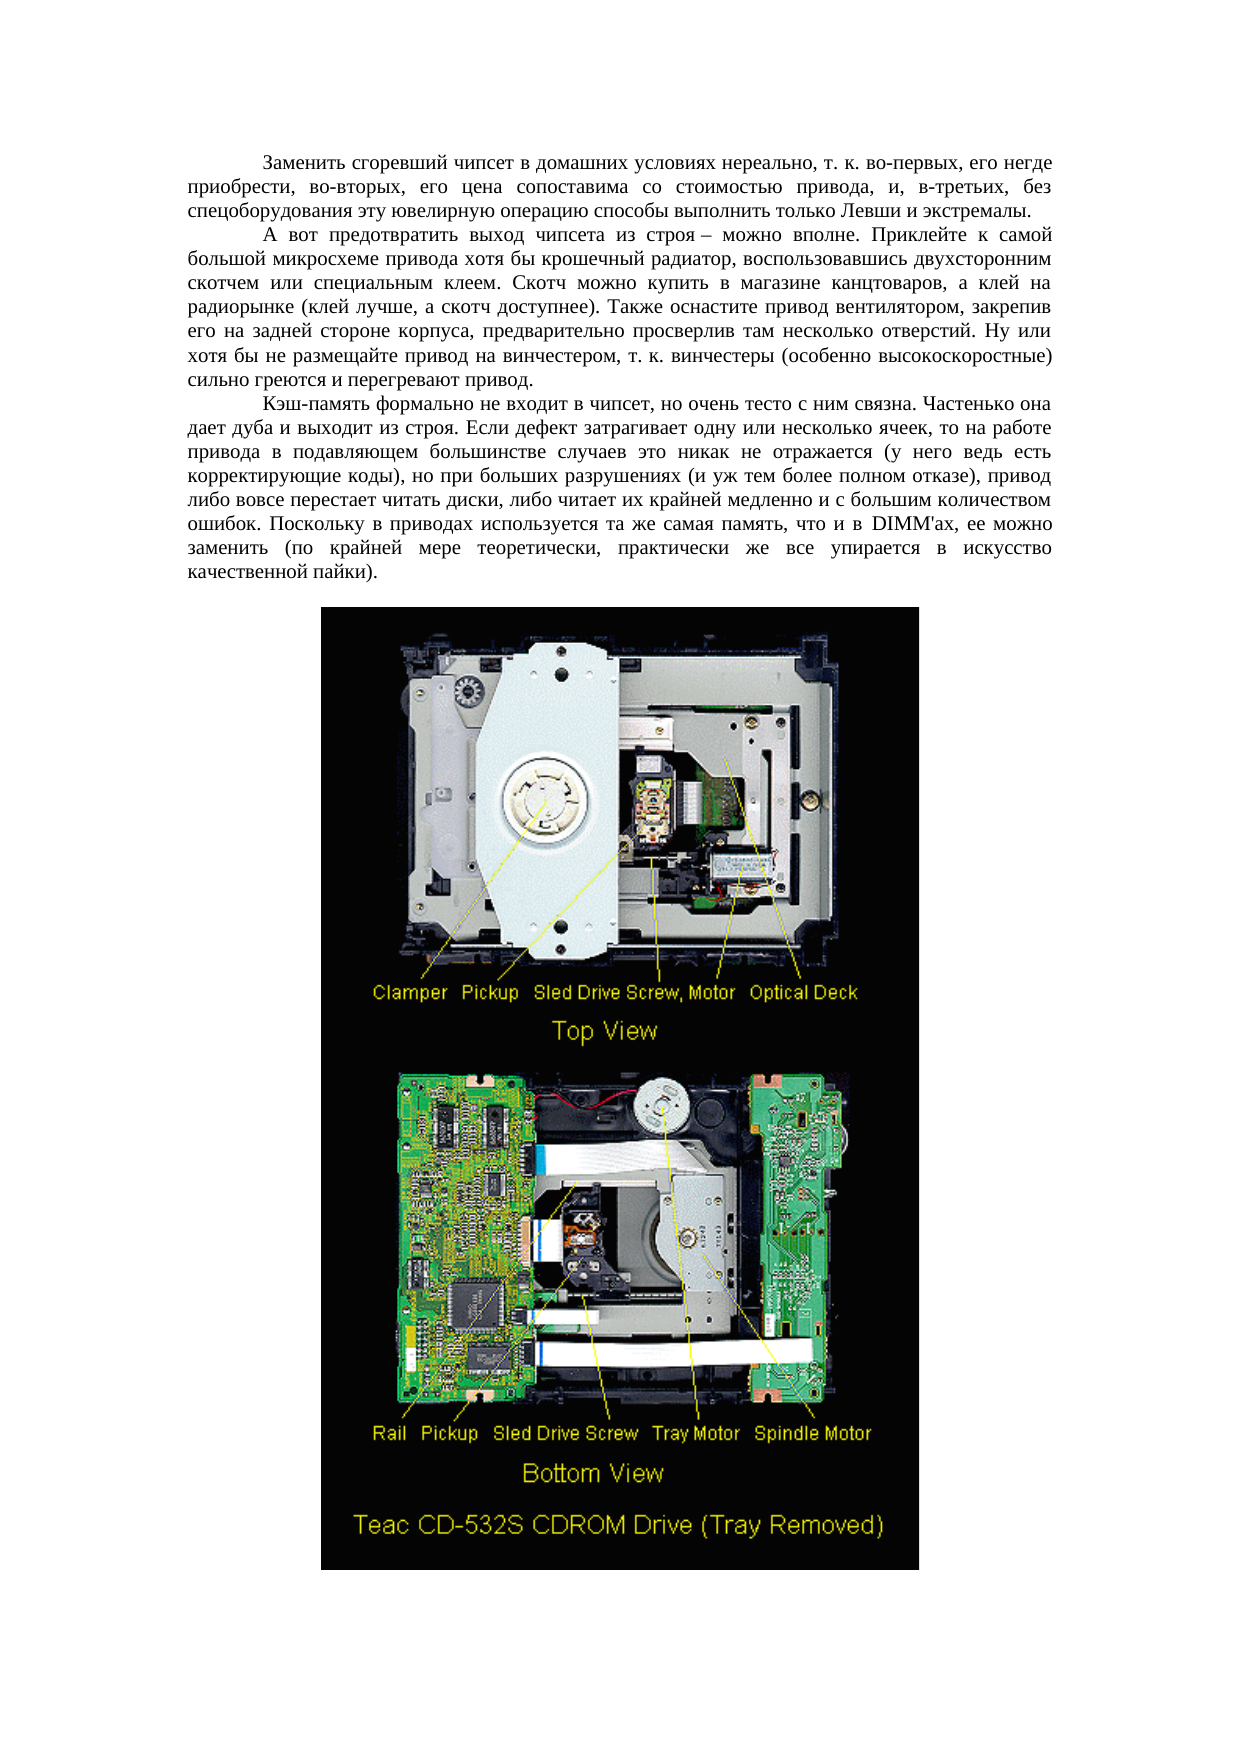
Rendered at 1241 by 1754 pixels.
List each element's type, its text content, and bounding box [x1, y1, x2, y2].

text Кэш-память формально не входит в чипсет, но очень тесто с ним связна. Частенько она дает дуба и выходит из строя. Если дефект затрагивает одну или несколько ячеек, то на работе привода в подавляющем большинстве случаев это никак не отражается (у него ведь есть корректирующие коды), но при больших разрушениях (и уж тем более полном отказе), привод либо вовсе перестает читать диски, либо читает их крайней медленно и с большим количеством ошибок. Поскольку в приводах используется та же самая память, что и в DIMM'ах, ее можно заменить (по крайней мере теоретически, практически же все упирается в искусство качественной пайки). [187, 391, 1053, 583]
picture [321, 607, 920, 1570]
text Заменить сгоревший чипсет в домашних условиях нереально, т. к. во-первых, его негде приобрести, во-вторых, его цена сопоставима со стоимостью привода, и, в-третьих, без спецоборудования эту ювелирную операцию способы выполнить только Левши и экстремалы. [187, 150, 1053, 222]
text А вот предотвратить выход чипсета из строя – можно вполне. Приклейте к самой большой микросхеме привода хотя бы крошечный радиатор, воспользовавшись двухсторонним скотчем или специальным клеем. Скотч можно купить в магазине канцтоваров, а клей на радиорынке (клей лучше, а скотч доступнее). Также оснастите привод вентилятором, закрепив его на задней стороне корпуса, предварительно просверлив там несколько отверстий. Ну или хотя бы не размещайте привод на винчестером, т. к. винчестеры (особенно высокоскоростные) сильно греются и перегревают привод. [187, 222, 1053, 391]
